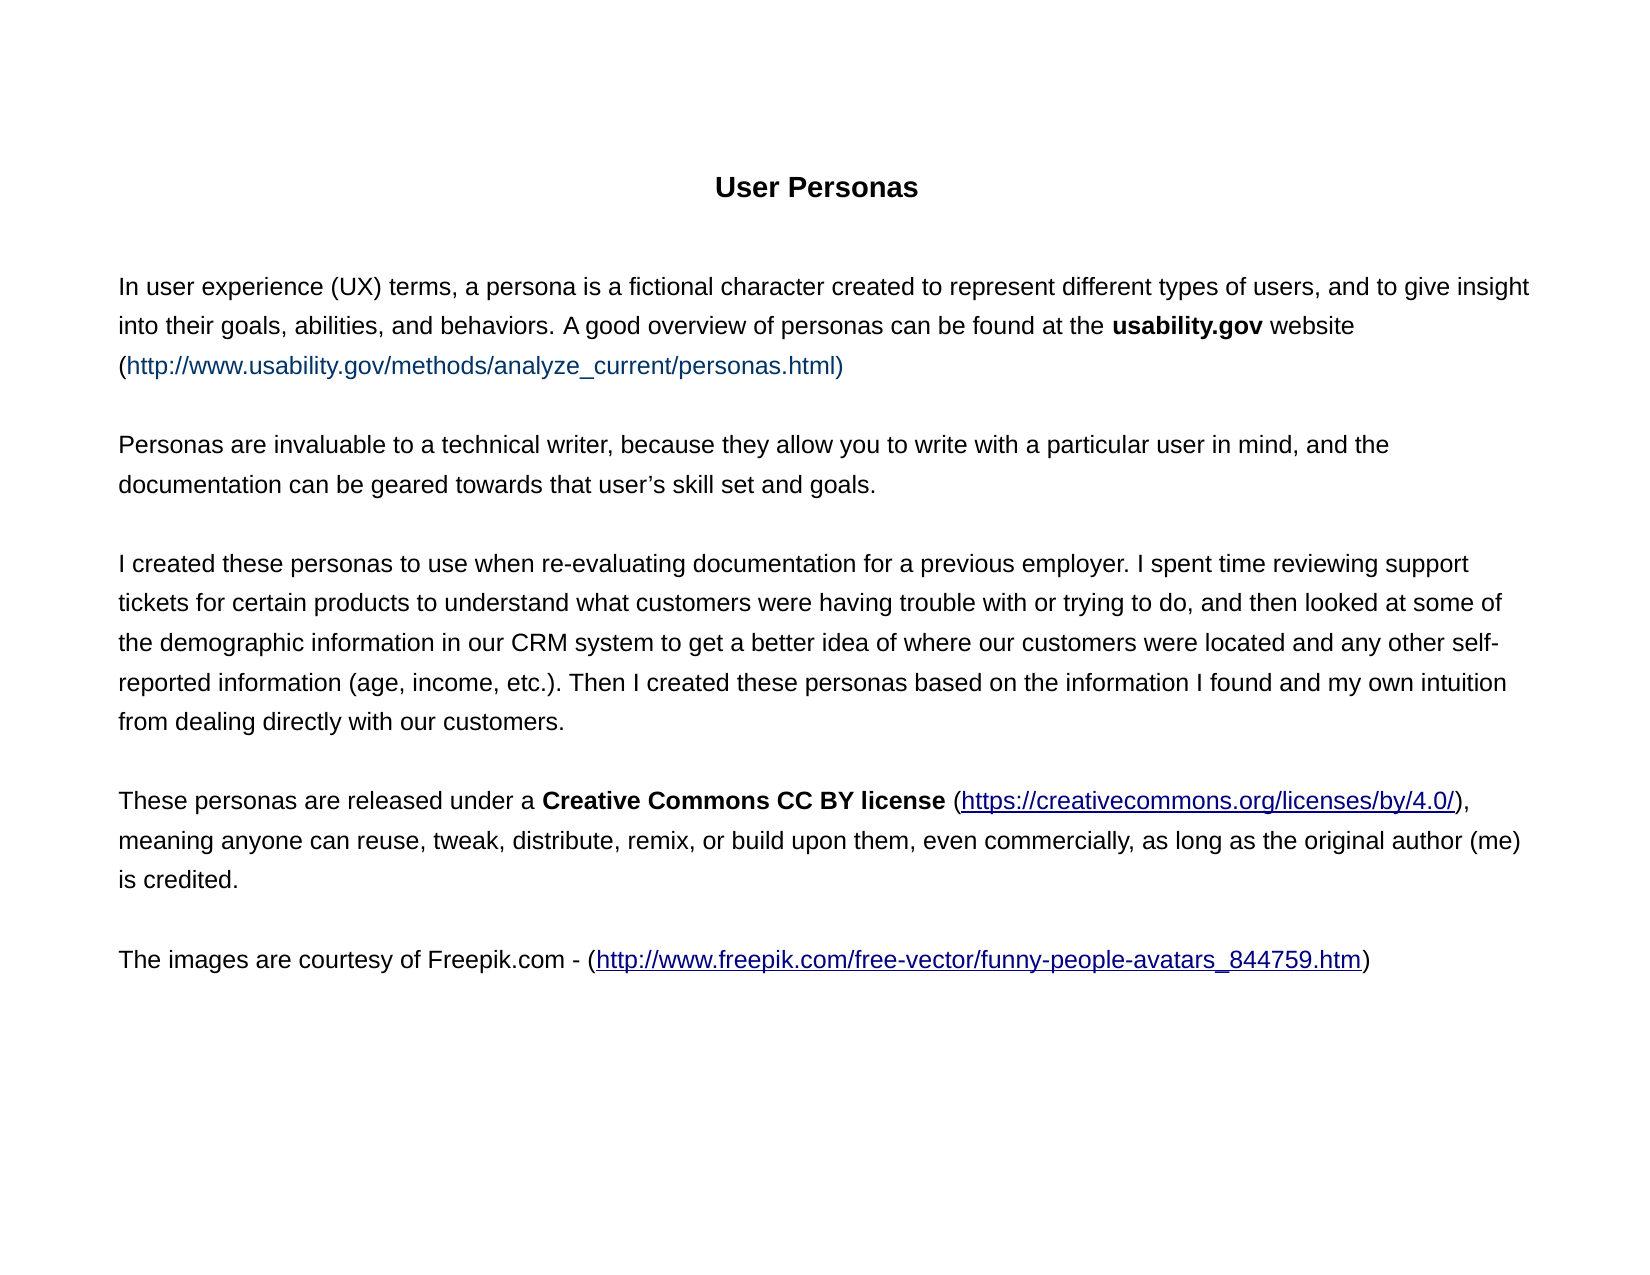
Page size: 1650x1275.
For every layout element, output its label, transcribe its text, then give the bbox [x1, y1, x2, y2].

text Personas are invaluable to a technical writer, because they allow you to write with a particular user in mind, and the documentation can be geared towards that user’s skill set and goals. [118, 430, 1532, 498]
text I created these personas to use when re-evaluating documentation for a previous employer. I spent time reviewing support tickets for certain products to understand what customers were having trouble with or trying to do, and then looked at some of the demographic information in our CRM system to get a better idea of where our customers were located and any other self-reported information (age, income, etc.). Then I created these personas based on the information I found and my own intuition from dealing directly with our customers. [118, 549, 1532, 736]
text In user experience (UX) terms, a persona is a fictional character created to represent different types of users, and to give insight into their goals, abilities, and behaviors. A good overview of personas can be found at the usability.gov website (http://www.usability.gov/methods/analyze_current/personas.html) [118, 272, 1532, 380]
text The images are courtesy of Freepik.com - (http://www.freepik.com/free-vector/funny-people-avatars_844759.htm) [118, 945, 1532, 973]
text These personas are released under a Creative Commons CC BY license (https://creativecommons.org/licenses/by/4.0/), meaning anyone can reuse, tweak, distribute, remix, or build upon them, even commercially, as long as the original author (me) is credited. [118, 786, 1532, 894]
title User Personas [118, 143, 1532, 210]
